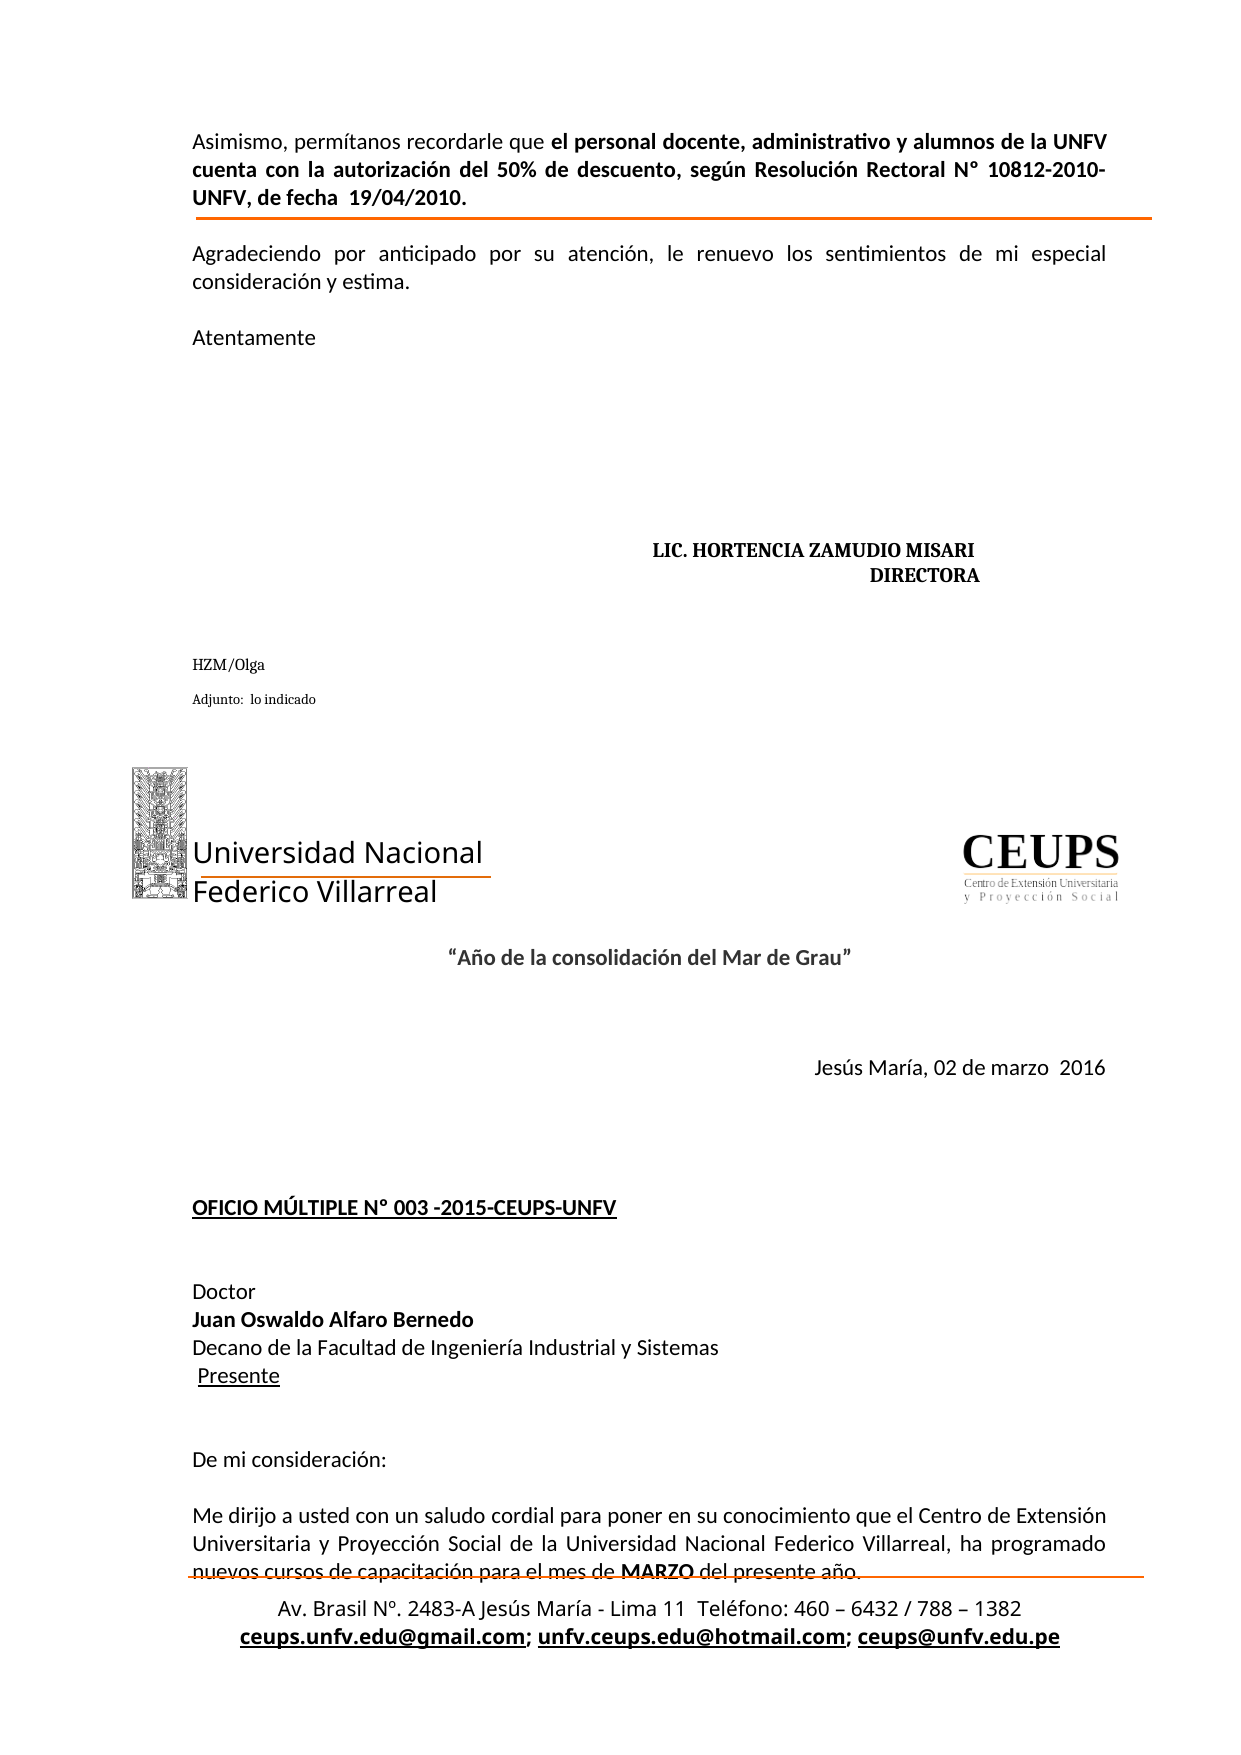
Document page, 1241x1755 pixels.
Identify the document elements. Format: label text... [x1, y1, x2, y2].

text Federico Villarreal [192, 872, 1107, 911]
text Presente [192, 1361, 1107, 1389]
text Asimismo, permítanos recordarle que el personal docente, administrativo y alumnos de la UNFV cuenta con la autorización del 50% de descuento, según Resolución Rectoral Nº 10812-2010-UNFV, de fecha 19/04/2010. [192, 127, 1107, 211]
text OFICIO MÚLTIPLE Nº 003 -2015-CEUPS-UNFV [192, 1193, 1107, 1221]
text Atentamente [192, 323, 1107, 351]
text “Año de la consolidación del Mar de Grau” [192, 943, 1107, 971]
text Jesús María, 02 de marzo 2016 [192, 1053, 1107, 1081]
text Universidad Nacional [192, 832, 1107, 872]
text Adjunto: lo indicado [192, 691, 1107, 708]
text Decano de la Facultad de Ingeniería Industrial y Sistemas [192, 1333, 1107, 1361]
text LIC. HORTENCIA ZAMUDIO MISARI [192, 536, 1107, 564]
text HZM/Olga [192, 655, 1107, 674]
text DIRECTORA [192, 564, 1107, 588]
text Juan Oswaldo Alfaro Bernedo [192, 1305, 1107, 1333]
text Doctor [192, 1277, 1107, 1305]
text Agradeciendo por anticipado por su atención, le renuevo los sentimientos de mi especial consideración y estima. [192, 239, 1107, 295]
text Me dirijo a usted con un saludo cordial para poner en su conocimiento que el Centro de Extensión Universitaria y Proyección Social de la Universidad Nacional Federico Villarreal, ha programado nuevos cursos de capacitación para el mes de MARZO del presente año. [192, 1501, 1107, 1576]
text [192, 1578, 1107, 1585]
text De mi consideración: [192, 1445, 1107, 1473]
